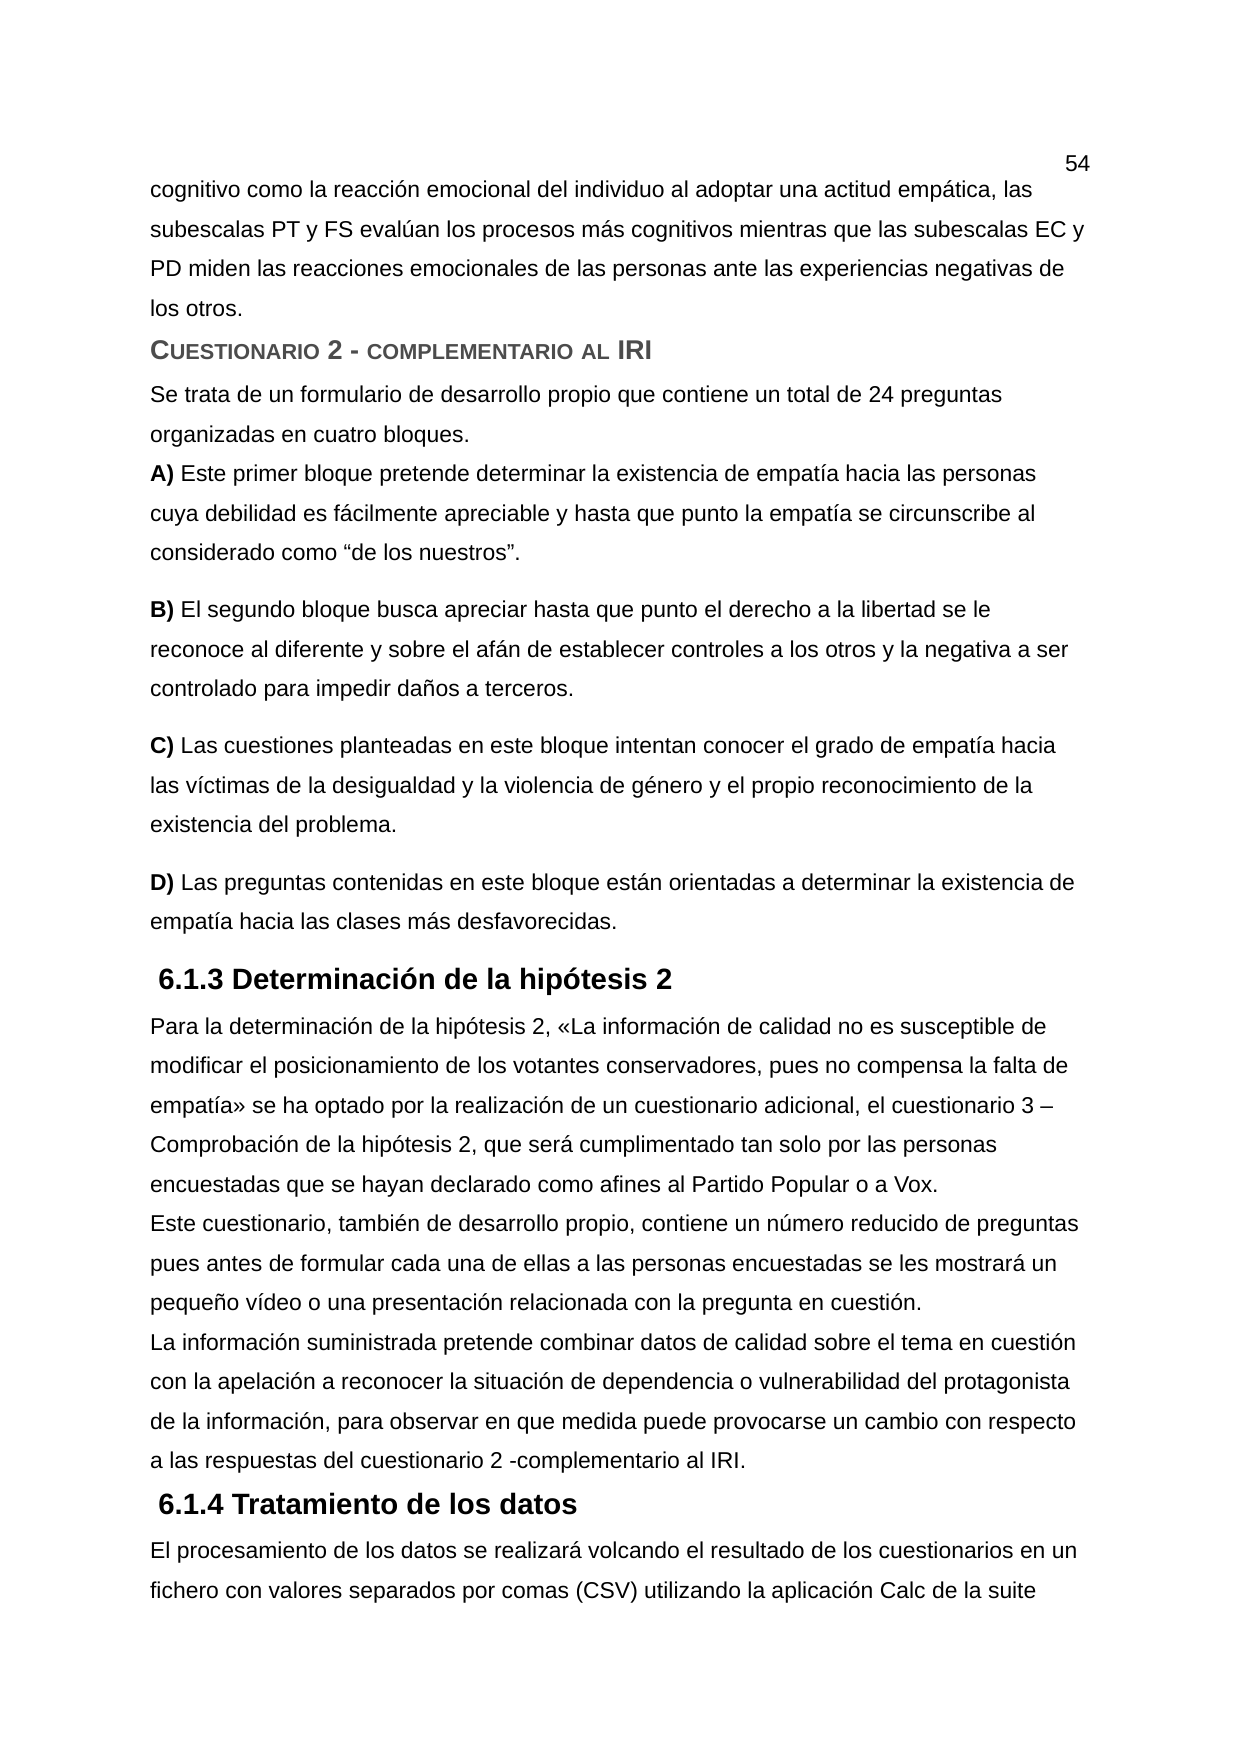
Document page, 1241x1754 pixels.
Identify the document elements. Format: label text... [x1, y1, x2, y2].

text D) Las preguntas contenidas en este bloque están orientadas a determinar la existencia de empatía hacia las clases más desfavorecidas. [150, 868, 1090, 934]
text Para la determinación de la hipótesis 2, «La información de calidad no es susceptible de modificar el posicionamiento de los votantes conservadores, pues no compensa la falta de empatía» se ha optado por la realización de un cuestionario adicional, el cuestionario 3 – Comprobación de la hipótesis 2, que será cumplimentado tan solo por las personas encuestadas que se hayan declarado como afines al Partido Popular o a Vox. [150, 1013, 1090, 1197]
text Este cuestionario, también de desarrollo propio, contiene un número reducido de preguntas pues antes de formular cada una de ellas a las personas encuestadas se les mostrará un pequeño vídeo o una presentación relacionada con la pregunta en cuestión. [150, 1210, 1090, 1316]
text B) El segundo bloque busca apreciar hasta que punto el derecho a la libertad se le reconoce al diferente y sobre el afán de establecer controles a los otros y la negativa a ser controlado para impedir daños a terceros. [150, 596, 1090, 702]
text El procesamiento de los datos se realizará volcando el resultado de los cuestionarios en un fichero con valores separados por comas (CSV) utilizando la aplicación Calc de la suite [150, 1537, 1090, 1603]
subtitle Determinación de la hipótesis 2 [150, 962, 1090, 996]
text cognitivo como la reacción emocional del individuo al adoptar una actitud empática, las subescalas PT y FS evalúan los procesos más cognitivos mientras que las subescalas EC y PD miden las reacciones emocionales de las personas ante las experiencias negativas de los otros. [150, 176, 1090, 321]
text Cuestionario 2 - complementario al IRI [150, 334, 1090, 366]
text Se trata de un formulario de desarrollo propio que contiene un total de 24 preguntas organizadas en cuatro bloques. [150, 381, 1090, 447]
text A) Este primer bloque pretende determinar la existencia de empatía hacia las personas cuya debilidad es fácilmente apreciable y hasta que punto la empatía se circunscribe al considerado como “de los nuestros”. [150, 460, 1090, 565]
text La información suministrada pretende combinar datos de calidad sobre el tema en cuestión con la apelación a reconocer la situación de dependencia o vulnerabilidad del protagonista de la información, para observar en que medida puede provocarse un cambio con respecto a las respuestas del cuestionario 2 -complementario al IRI. [150, 1329, 1090, 1473]
text C) Las cuestiones planteadas en este bloque intentan conocer el grado de empatía hacia las víctimas de la desigualdad y la violencia de género y el propio reconocimiento de la existencia del problema. [150, 732, 1090, 838]
subtitle Tratamiento de los datos [150, 1487, 1090, 1520]
